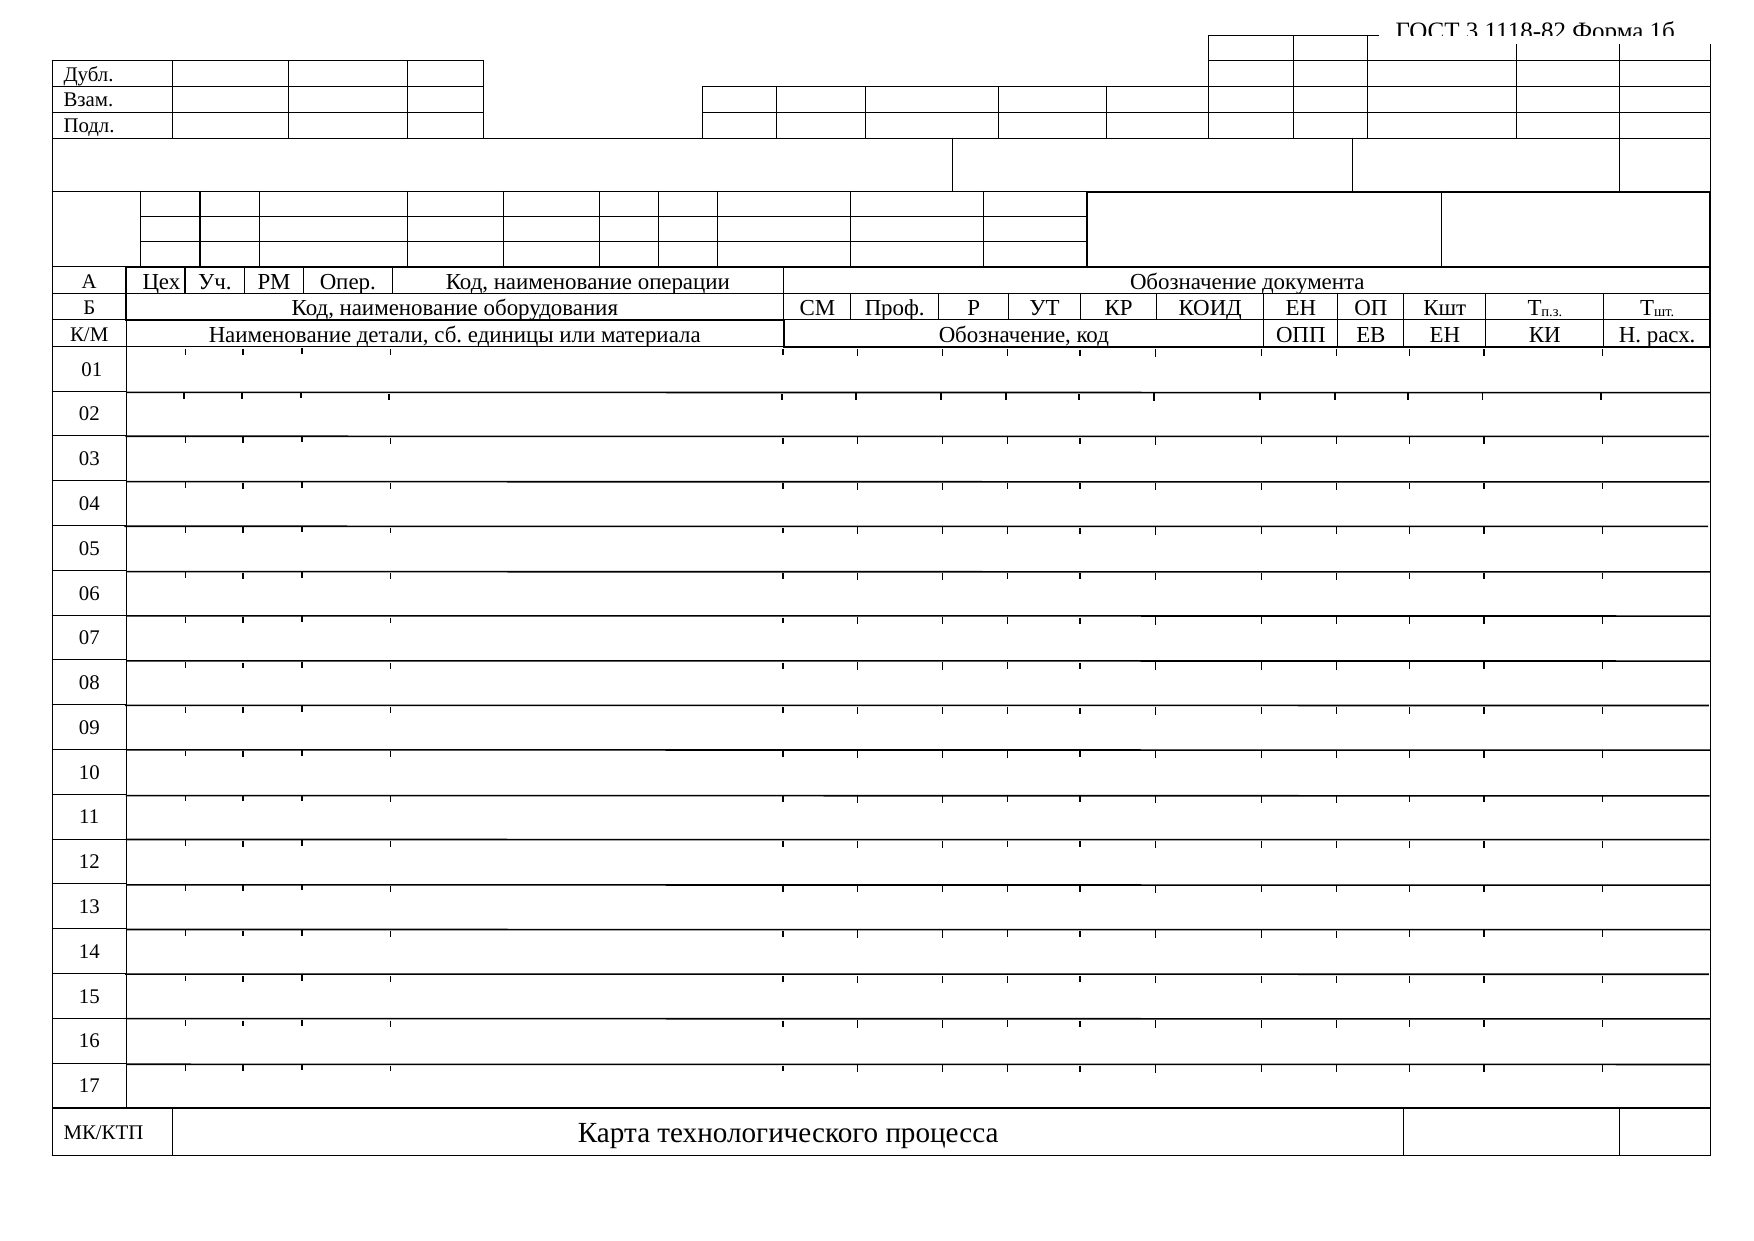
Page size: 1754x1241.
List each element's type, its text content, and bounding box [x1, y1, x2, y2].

table_cell Б [53, 294, 125, 319]
table_cell А [53, 267, 125, 293]
table_cell Наименование детали, сб. единицы или материала [127, 321, 783, 346]
table_cell [1107, 113, 1208, 138]
table_header [1517, 44, 1619, 60]
table_cell 02 [53, 392, 126, 435]
table_cell 01 [53, 347, 126, 391]
table_cell [408, 242, 503, 266]
table_cell [127, 438, 1710, 481]
table_cell [1620, 87, 1710, 112]
table_cell [703, 113, 776, 138]
table_cell [984, 242, 1086, 266]
table_cell [408, 61, 483, 86]
table_cell 12 [53, 840, 126, 883]
table_cell 08 [53, 660, 126, 704]
table_cell Код, наименование оборудования [127, 294, 783, 319]
table_cell 13 [53, 884, 126, 928]
table_cell [1517, 113, 1619, 138]
table_cell [600, 192, 658, 216]
table_header [1294, 36, 1367, 60]
table_cell [1620, 1109, 1710, 1154]
table_cell [777, 113, 865, 138]
table_cell Тшт. [1604, 294, 1709, 319]
table_cell 03 [53, 436, 126, 480]
table_cell [504, 192, 599, 216]
table_cell [127, 797, 1710, 838]
table_cell [1209, 113, 1293, 138]
table_cell [127, 347, 1710, 391]
table_cell [484, 86, 702, 138]
table_cell Проф. [851, 294, 938, 319]
table_cell [504, 217, 599, 241]
table_cell [504, 242, 599, 266]
table_cell [777, 60, 865, 86]
table_cell КР [1081, 294, 1156, 319]
table_cell [1088, 193, 1441, 266]
table_cell [718, 242, 850, 266]
table_cell [141, 217, 199, 241]
table_cell [718, 192, 850, 216]
table_cell [1620, 139, 1710, 191]
table_cell [1442, 193, 1709, 266]
table_cell Карта технологического процесса [173, 1109, 1403, 1154]
table_cell [289, 87, 407, 112]
table_cell [659, 242, 717, 266]
table_cell [1517, 61, 1619, 86]
table_cell [260, 217, 407, 241]
table_cell [127, 617, 1710, 660]
table_cell [1294, 87, 1367, 112]
table_cell [984, 192, 1086, 216]
table_header [1368, 7, 1712, 60]
table_cell [659, 217, 717, 241]
table_cell [851, 217, 983, 241]
table_cell 10 [53, 750, 126, 794]
table_cell [1209, 61, 1293, 86]
table_cell [408, 87, 483, 112]
table_cell [408, 217, 503, 241]
table_cell [260, 242, 407, 266]
table_cell [1368, 87, 1516, 112]
table_cell [1517, 87, 1619, 112]
table_cell 15 [53, 974, 126, 1018]
table_cell 06 [53, 571, 126, 614]
table_cell [866, 87, 998, 112]
table_cell [127, 662, 1710, 749]
table_cell [998, 60, 1107, 86]
table_cell [1294, 113, 1367, 138]
table_cell [127, 886, 1710, 928]
table_cell СМ [784, 294, 850, 319]
table_cell Уч. [186, 268, 244, 293]
table_cell [173, 113, 288, 138]
table_cell 17 [53, 1064, 126, 1107]
table_cell [173, 87, 288, 112]
table_cell [703, 60, 777, 86]
table_cell [1368, 113, 1516, 138]
table_cell [999, 87, 1106, 112]
table_cell ЕВ [1338, 320, 1403, 346]
table_cell КИ [1486, 320, 1603, 346]
table_cell [141, 192, 199, 216]
table_cell Обозначение, код [785, 320, 1263, 346]
table_cell [984, 217, 1086, 241]
table_cell ОП [1338, 294, 1403, 319]
table_cell 16 [53, 1019, 126, 1062]
table_cell [718, 217, 850, 241]
table_cell [703, 87, 776, 112]
table_cell Подл. [53, 113, 172, 138]
table_cell [1107, 60, 1208, 86]
table_cell [127, 1020, 1710, 1063]
table_cell [953, 139, 1352, 191]
table_cell КОИД [1157, 294, 1263, 319]
table_cell Обозначение документа [784, 268, 1709, 293]
table_cell [1107, 87, 1208, 112]
table_cell Цех [127, 268, 184, 293]
table_cell [659, 192, 717, 216]
table_cell МК/КТП [53, 1109, 172, 1154]
table_header [1620, 44, 1710, 60]
table_cell [408, 192, 503, 216]
table_cell [1294, 61, 1367, 86]
table_cell Кшт [1404, 294, 1485, 319]
table_cell [851, 242, 983, 266]
table_header [1209, 36, 1293, 60]
table_cell [173, 61, 288, 86]
table_cell [141, 242, 199, 266]
table_cell Р [939, 294, 1008, 319]
table_cell 07 [53, 616, 126, 659]
table_cell К/М [53, 320, 126, 346]
table_cell [1353, 139, 1619, 191]
table_cell [260, 192, 407, 216]
table_cell [127, 483, 1710, 571]
table_cell [1368, 61, 1516, 86]
table_cell [866, 113, 998, 138]
table_cell [777, 87, 865, 112]
table_cell ЕН [1264, 294, 1337, 319]
table_cell 09 [53, 705, 126, 749]
table_cell [1404, 1109, 1619, 1154]
table_cell УТ [1009, 294, 1080, 319]
table_cell РМ [245, 268, 303, 293]
table_cell [1620, 113, 1710, 138]
table_cell ЕН [1404, 320, 1485, 346]
table_cell [201, 217, 259, 241]
table_cell [201, 192, 259, 216]
table_cell [127, 394, 1710, 435]
table_cell [1209, 87, 1293, 112]
table_cell Взам. [53, 87, 172, 112]
table_cell [127, 931, 1710, 1018]
table_cell [201, 242, 259, 266]
table_cell [484, 60, 703, 86]
table_cell [289, 61, 407, 86]
table_cell Н. расх. [1604, 320, 1709, 346]
table_cell ОПП [1264, 320, 1337, 346]
table_cell [127, 1066, 1710, 1107]
table_cell [1620, 61, 1710, 86]
table_cell [53, 192, 140, 266]
table_header [52, 35, 1208, 60]
table_cell [600, 242, 658, 266]
table_cell [127, 841, 1710, 884]
table_cell 04 [53, 481, 126, 525]
table_cell Код, наименование операции [393, 268, 783, 293]
table_cell 05 [53, 526, 126, 570]
table_cell Дубл. [53, 61, 172, 86]
table_cell [408, 113, 483, 138]
table_cell [600, 217, 658, 241]
table_cell [851, 192, 983, 216]
table_cell [865, 60, 998, 86]
table_cell Опер. [304, 268, 392, 293]
table_cell [127, 751, 1710, 795]
table_cell [53, 139, 952, 191]
table_cell 11 [53, 795, 126, 838]
table_cell Тп.з. [1486, 294, 1603, 319]
table_cell [127, 573, 1710, 615]
table_cell [999, 113, 1106, 138]
table_cell 14 [53, 929, 126, 973]
table_cell [289, 113, 407, 138]
